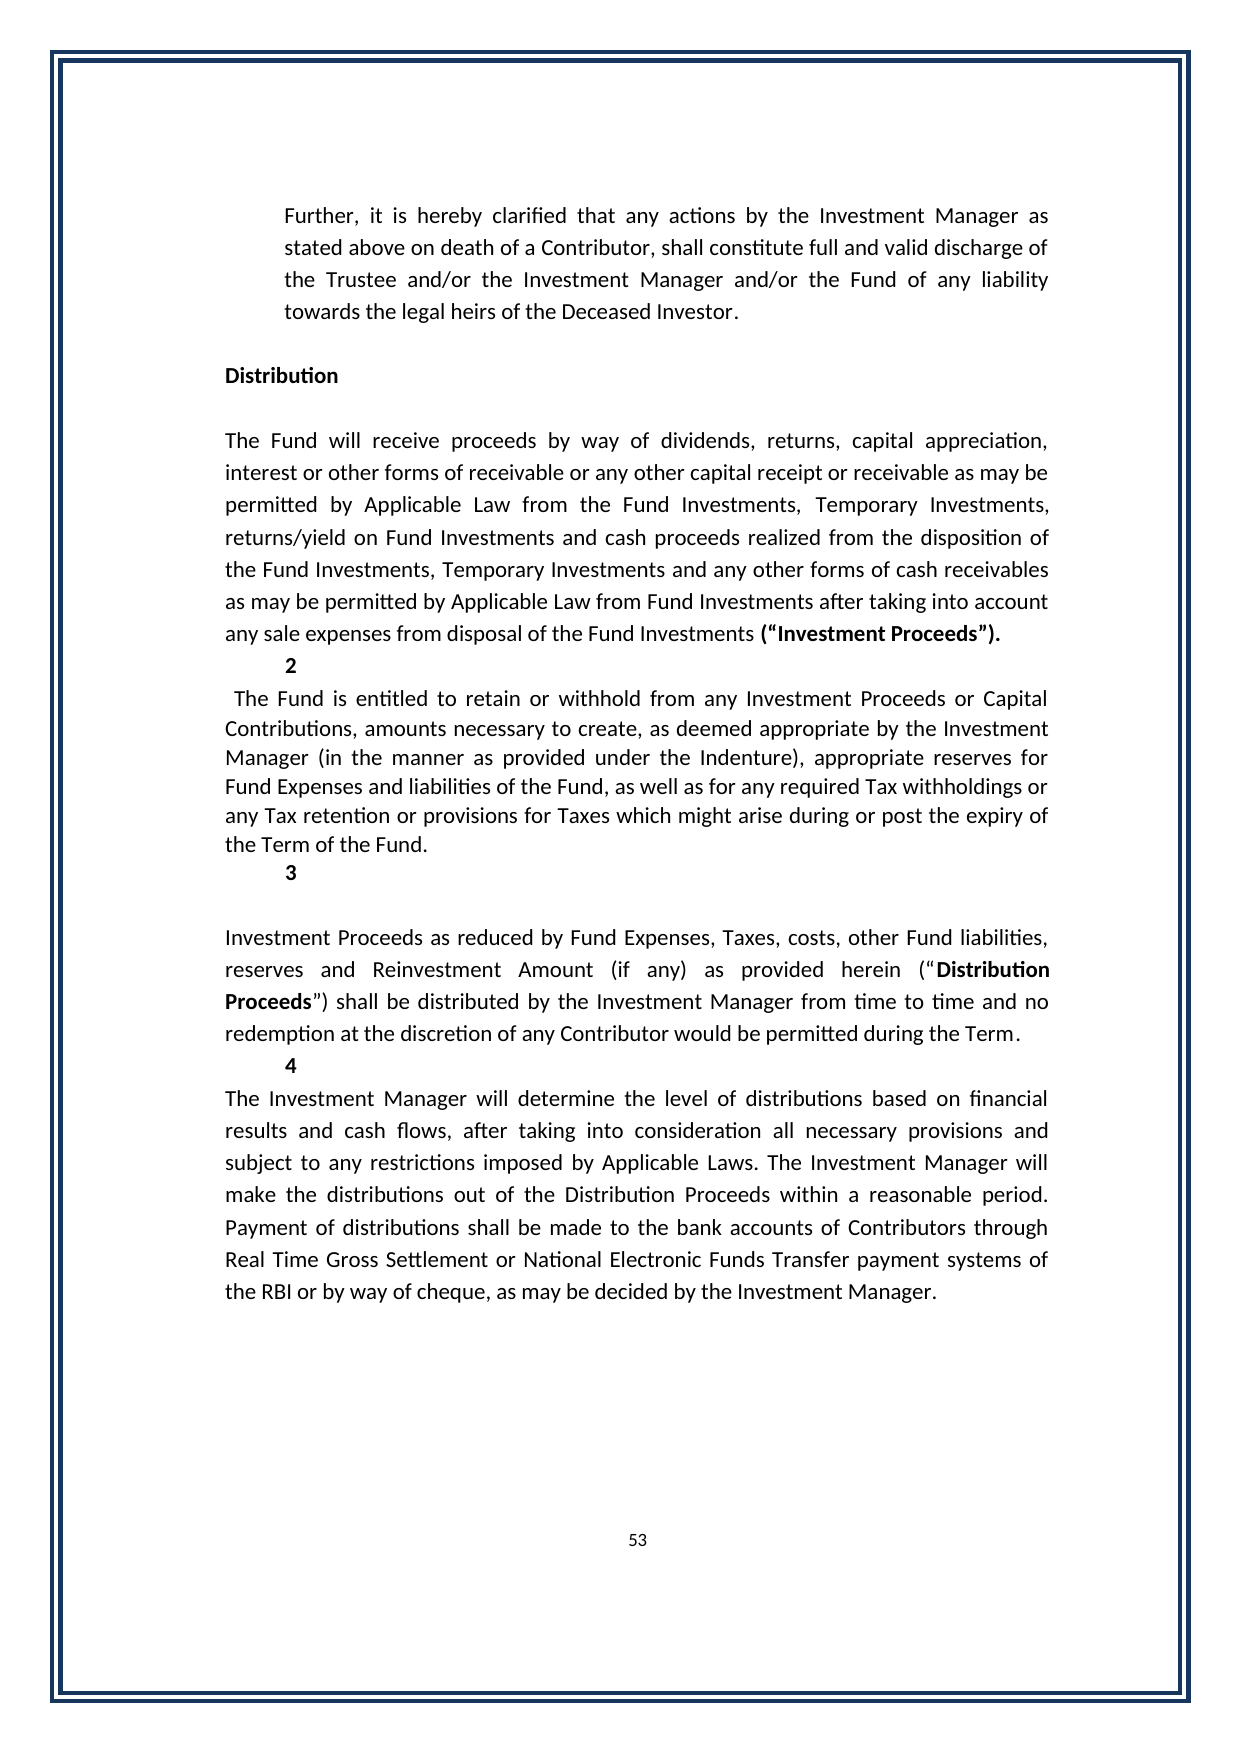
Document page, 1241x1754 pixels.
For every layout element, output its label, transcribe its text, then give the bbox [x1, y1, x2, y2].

subtitle The Fund will receive proceeds by way of dividends, returns, capital appreciation, interest or other forms of receivable or any other capital receipt or receivable as may be permitted by Applicable Law from the Fund Investments, Temporary Investments, returns/yield on Fund Investments and cash proceeds realized from the disposition of the Fund Investments, Temporary Investments and any other forms of cash receivables as may be permitted by Applicable Law from Fund Investments after taking into account any sale expenses from disposal of the Fund Investments (“Investment Proceeds”). [225, 426, 1050, 647]
subtitle The Fund is entitled to retain or withhold from any Investment Proceeds or Capital Contributions, amounts necessary to create, as deemed appropriate by the Investment Manager (in the manner as provided under the Indenture), appropriate reserves for Fund Expenses and liabilities of the Fund, as well as for any required Tax withholdings or any Tax retention or provisions for Taxes which might arise during or post the expiry of the Term of the Fund. [225, 683, 1050, 858]
subtitle Distribution [225, 362, 1050, 390]
subtitle Investment Proceeds as reduced by Fund Expenses, Taxes, costs, other Fund liabilities, reserves and Reinvestment Amount (if any) as provided herein (“Distribution Proceeds”) shall be distributed by the Investment Manager from time to time and no redemption at the discretion of any Contributor would be permitted during the Term. [225, 923, 1050, 1047]
list Further, it is hereby clarified that any actions by the Investment Manager as stated above on death of a Contributor, shall constitute full and valid discharge of the Trustee and/or the Investment Manager and/or the Fund of any liability towards the legal heirs of the Deceased Investor. [284, 201, 1050, 325]
subtitle The Investment Manager will determine the level of distributions based on financial results and cash flows, after taking into consideration all necessary provisions and subject to any restrictions imposed by Applicable Laws. The Investment Manager will make the distributions out of the Distribution Proceeds within a reasonable period. Payment of distributions shall be made to the bank accounts of Contributors through Real Time Gross Settlement or National Electronic Funds Transfer payment systems of the RBI or by way of cheque, as may be decided by the Investment Manager. [225, 1084, 1050, 1305]
